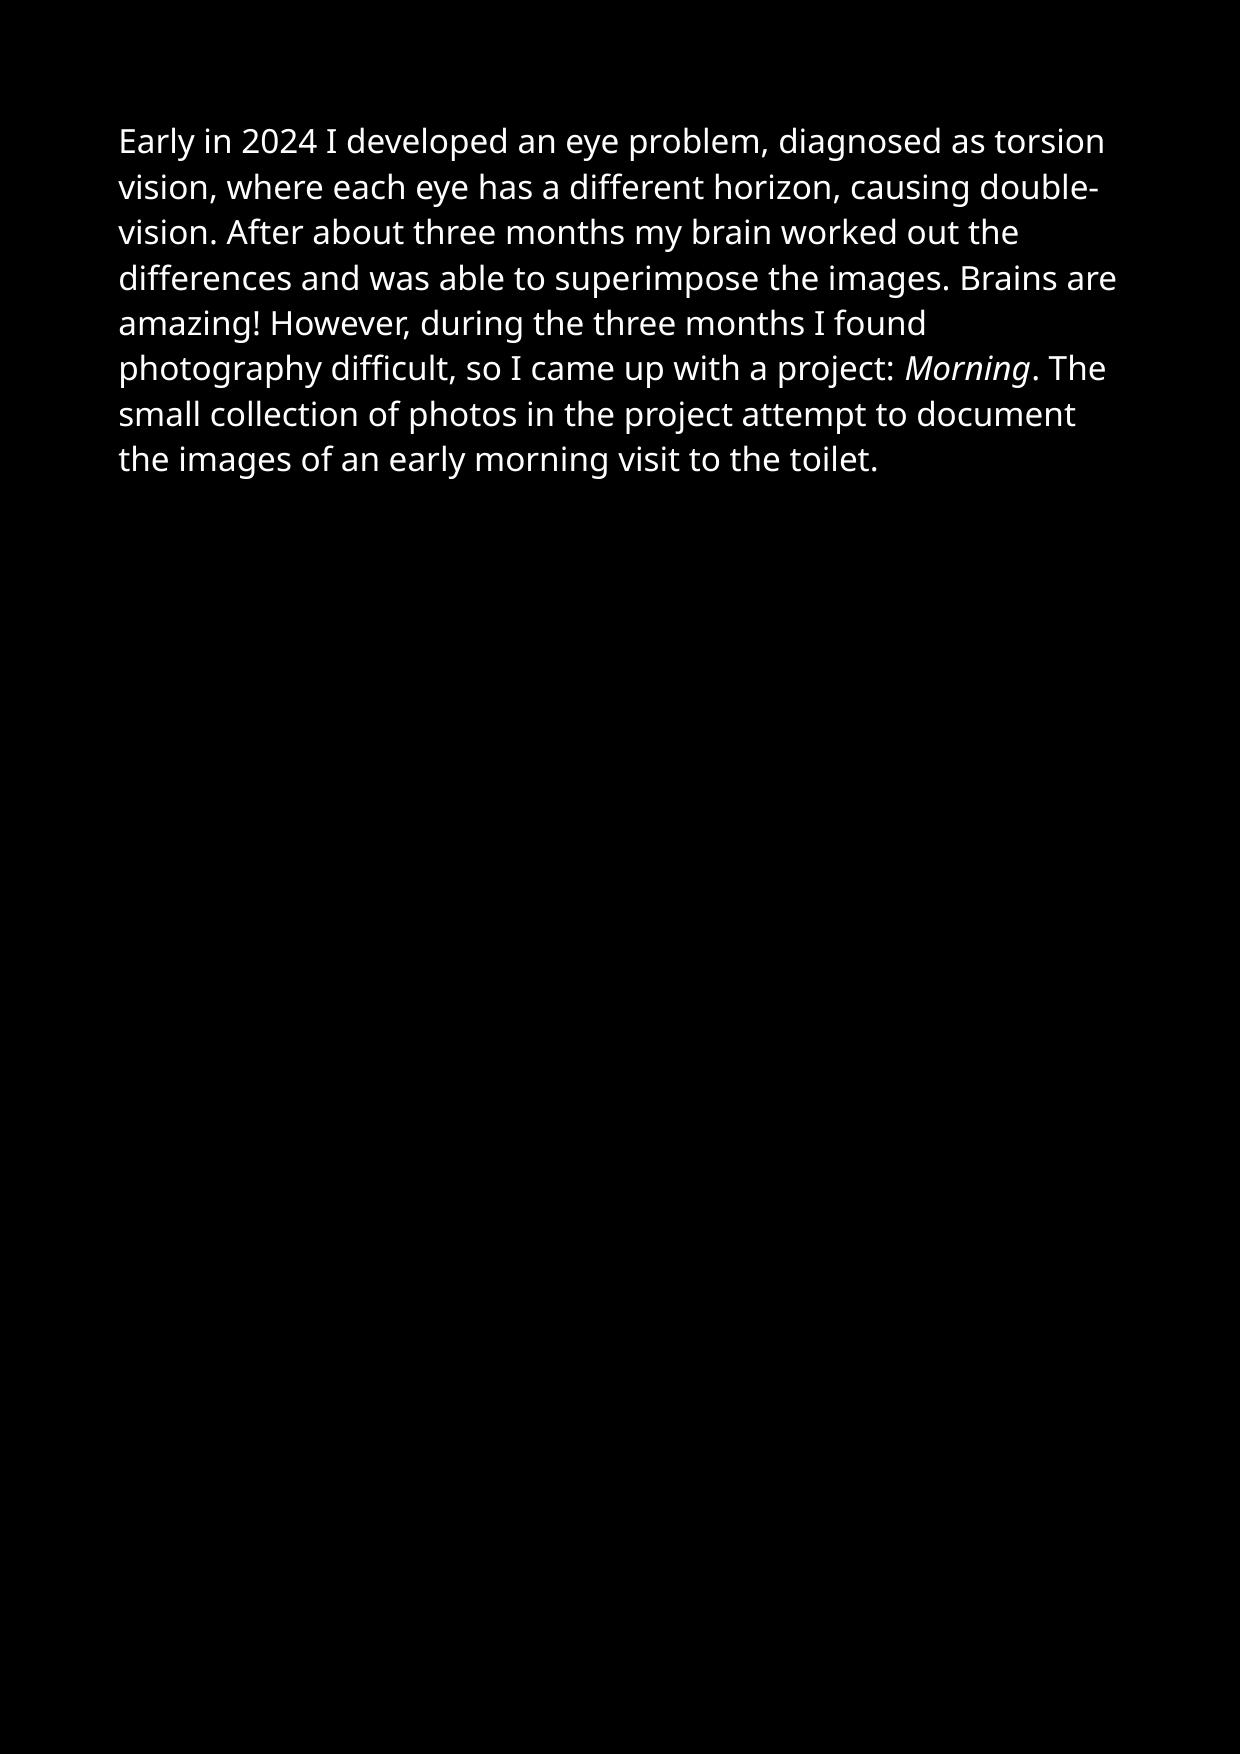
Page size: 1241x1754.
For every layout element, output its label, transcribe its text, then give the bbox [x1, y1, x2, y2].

text Early in 2024 I developed an eye problem, diagnosed as torsion vision, where each eye has a different horizon, causing double-vision. After about three months my brain worked out the differences and was able to superimpose the images. Brains are amazing! However, during the three months I found photography difficult, so I came up with a project: Morning. The small collection of photos in the project attempt to document the images of an early morning visit to the toilet. [118, 118, 1122, 481]
